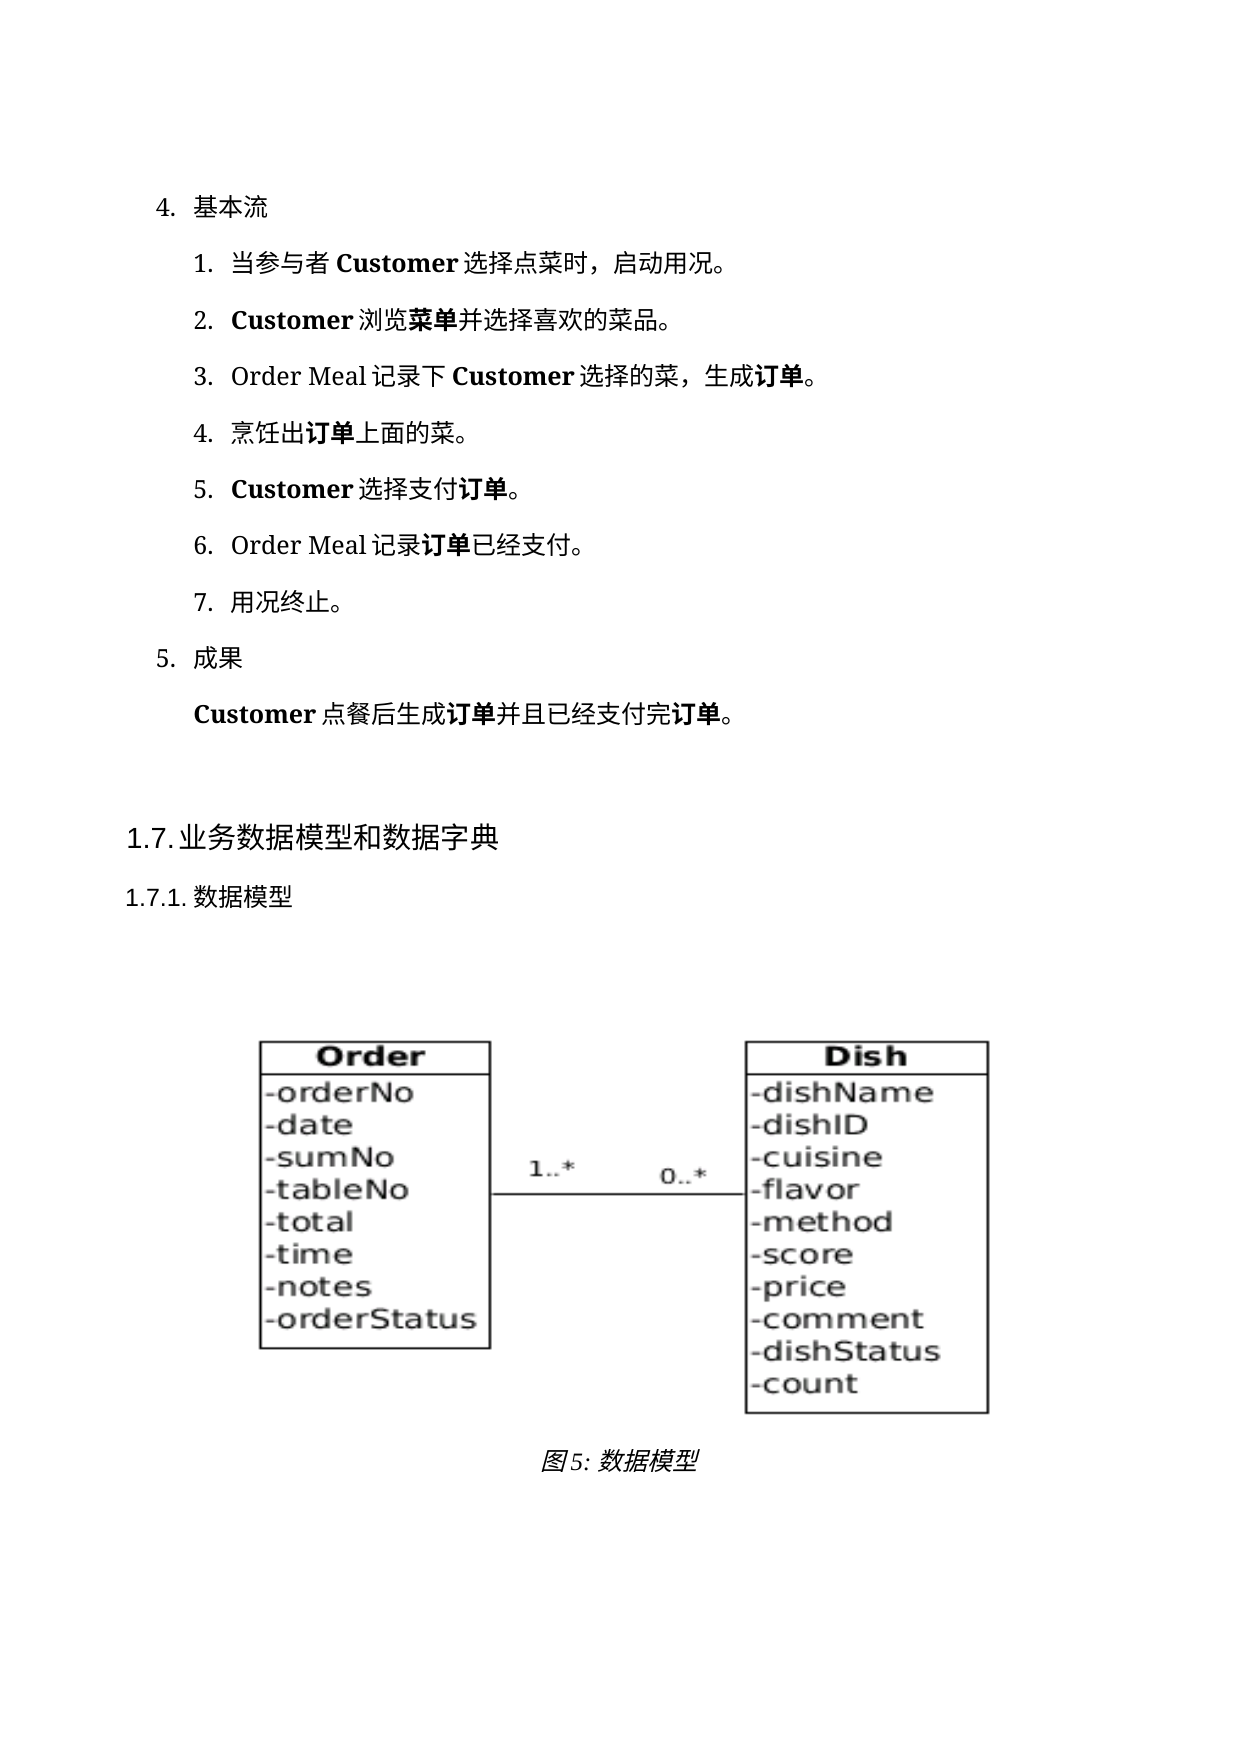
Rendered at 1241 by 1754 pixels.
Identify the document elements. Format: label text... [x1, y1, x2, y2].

list Customer选择支付订单。 [193, 469, 1122, 506]
list 用况终止。 [193, 582, 1122, 618]
list Customer点餐后生成订单并且已经支付完订单。 [156, 695, 1122, 731]
subtitle 业务数据模型和数据字典 [118, 815, 1122, 857]
subtitle 数据模型 [118, 877, 1122, 913]
list 基本流 [156, 188, 1122, 224]
list Order Meal记录下Customer选择的菜，生成订单。 [193, 357, 1122, 393]
list 成果 [156, 638, 1122, 675]
list Customer浏览菜单并选择喜欢的菜品。 [193, 300, 1122, 337]
list 烹饪出订单上面的菜。 [193, 413, 1122, 449]
list 当参与者Customer选择点菜时，启动用况。 [193, 244, 1122, 280]
list Order Meal记录订单已经支付。 [193, 526, 1122, 562]
text 图 5: 数据模型 [231, 1011, 1009, 1477]
picture [238, 1011, 1002, 1441]
